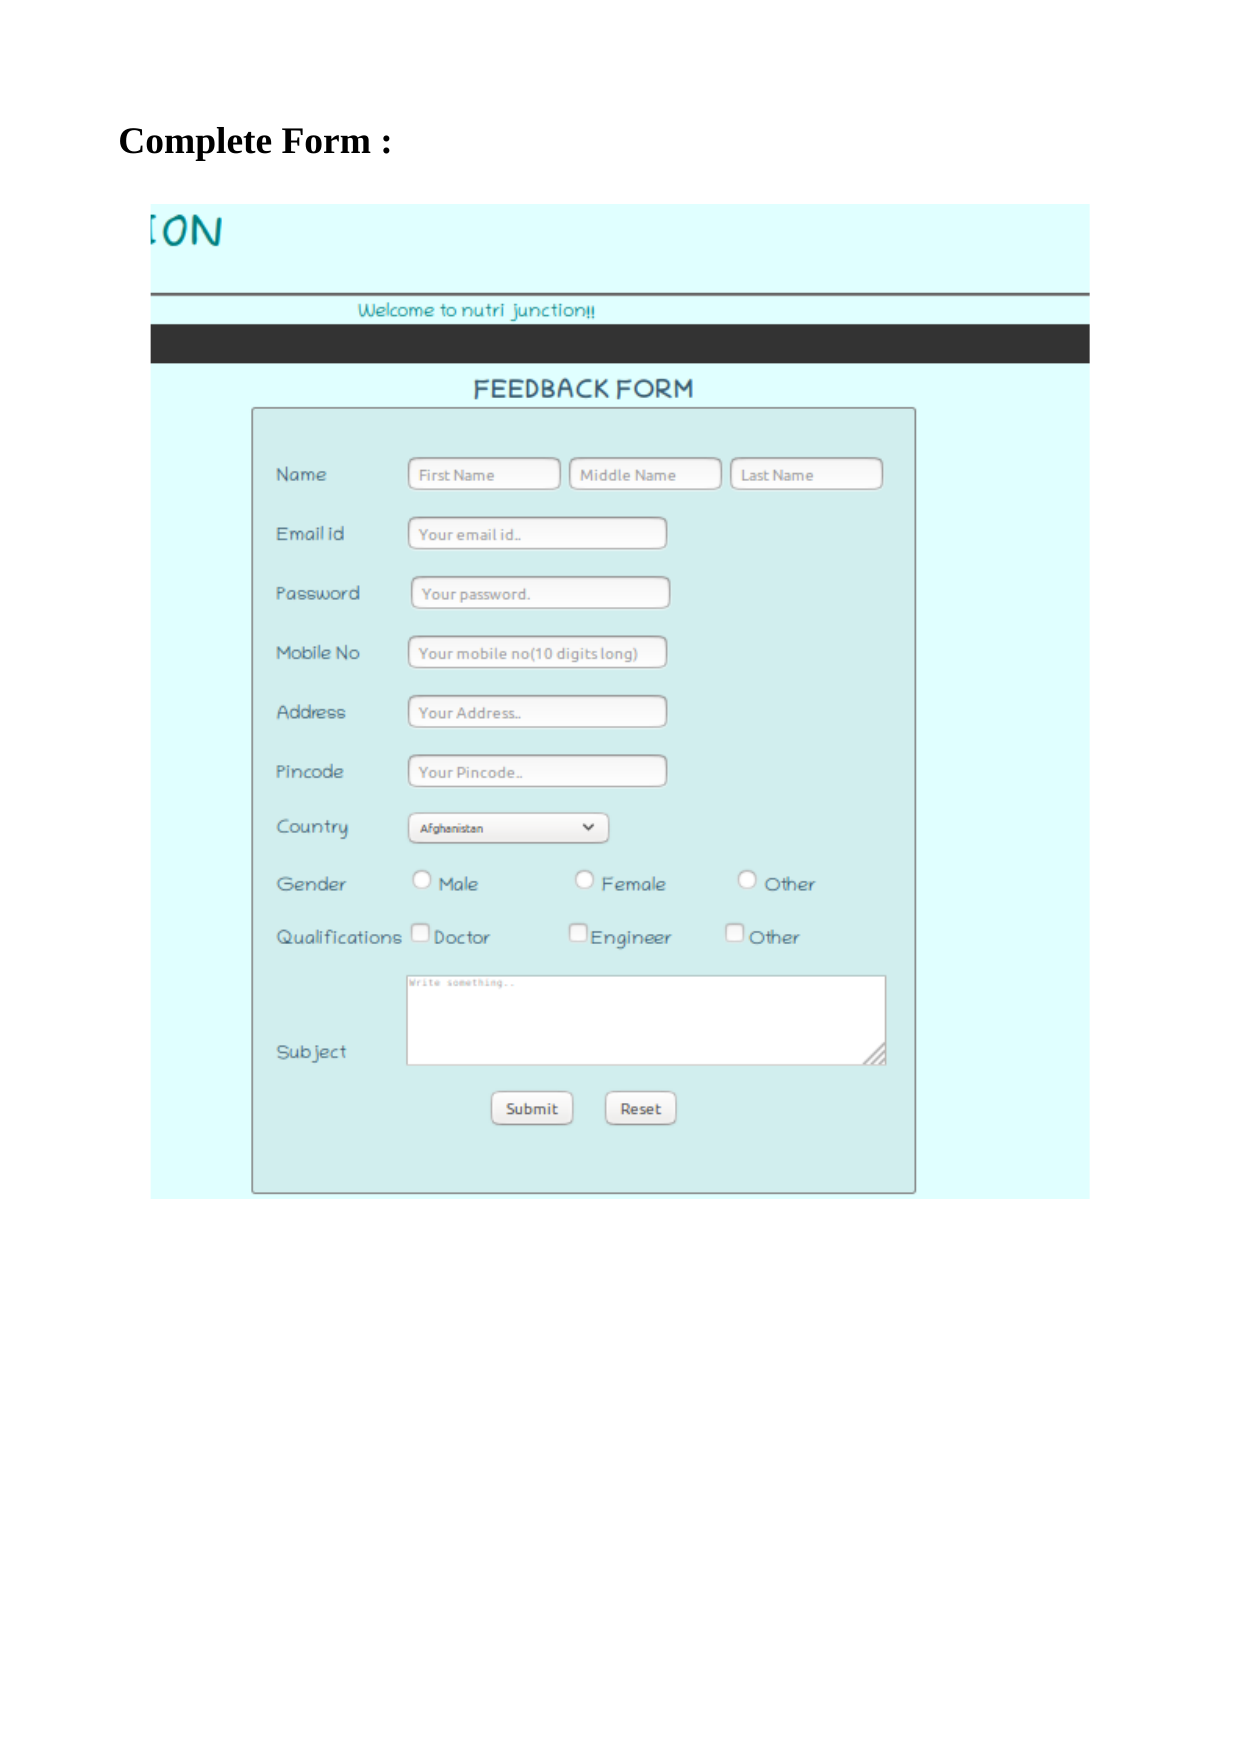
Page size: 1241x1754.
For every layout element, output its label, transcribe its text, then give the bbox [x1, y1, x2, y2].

text Complete Form : [118, 118, 1122, 161]
picture [150, 204, 1090, 1199]
